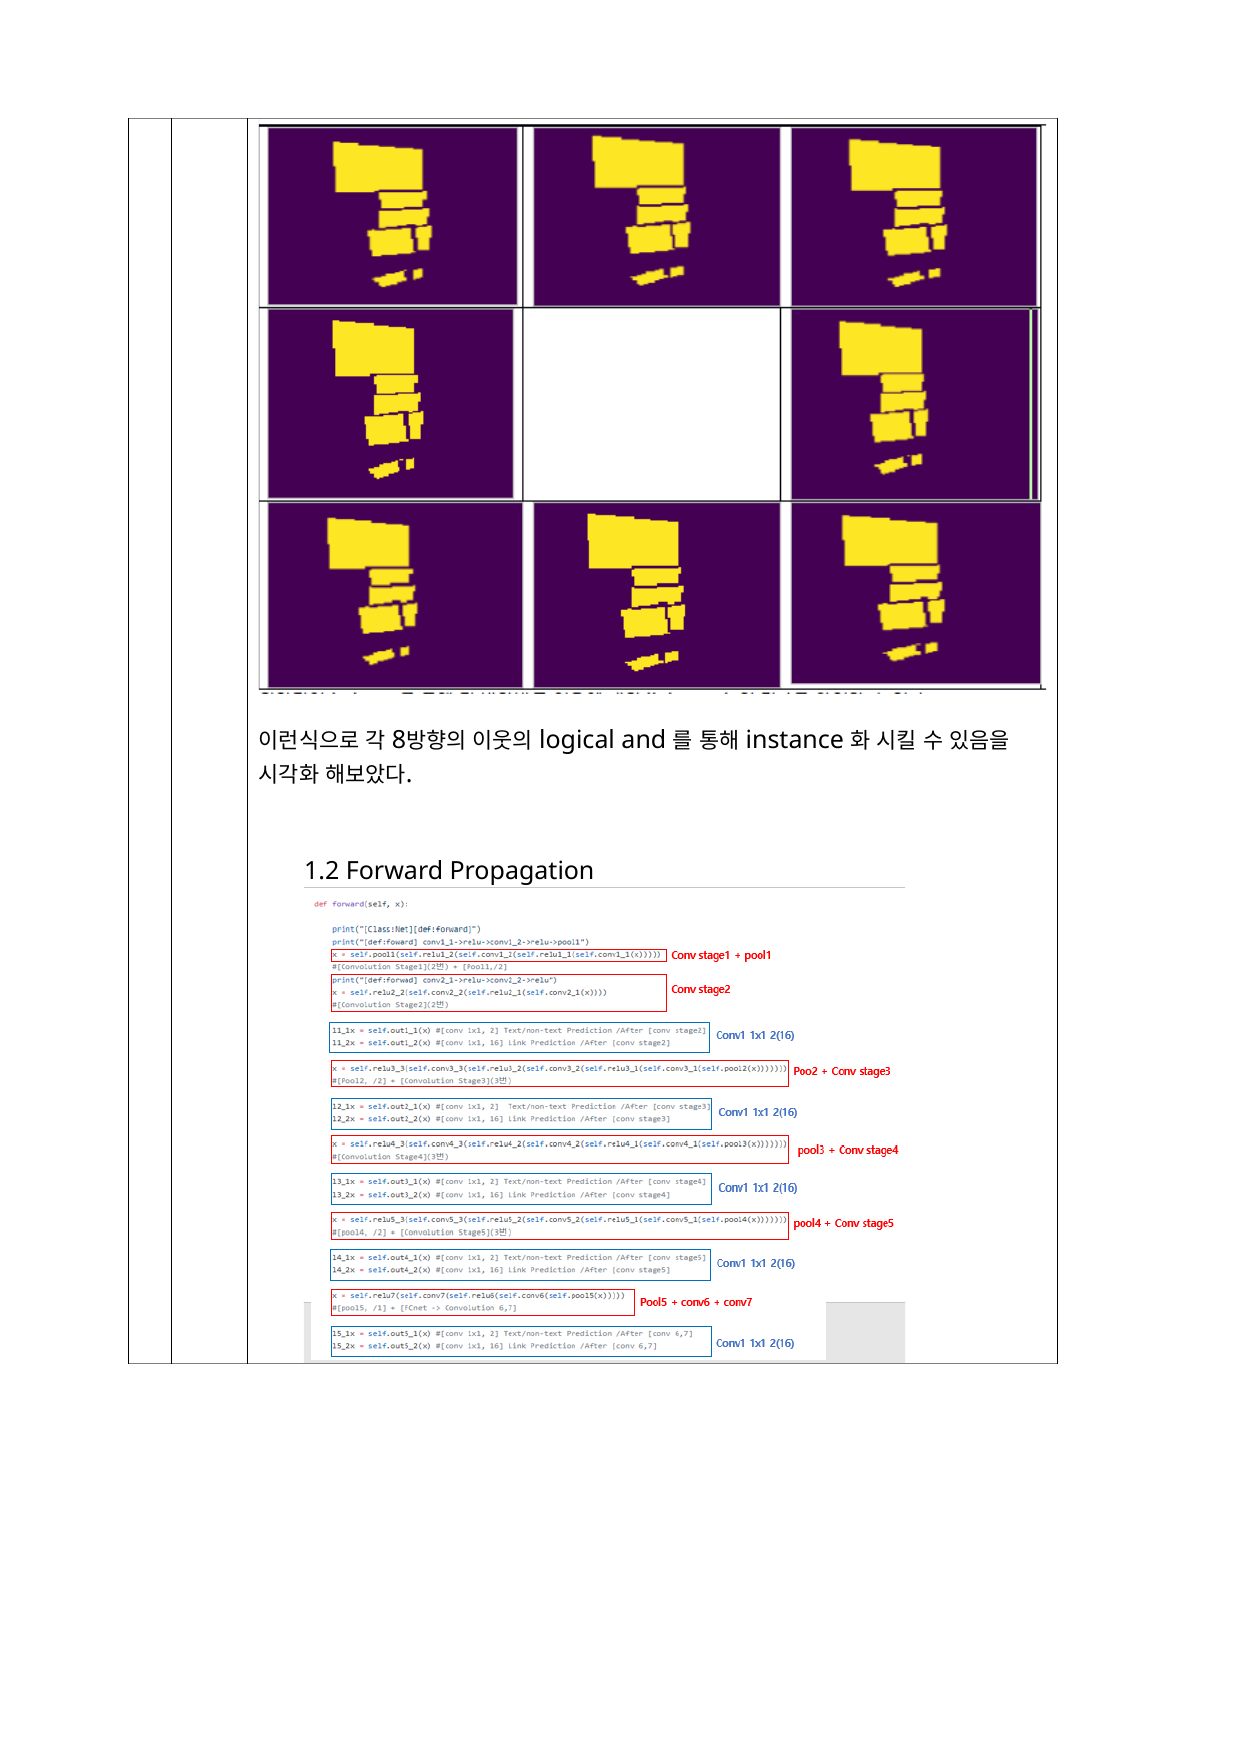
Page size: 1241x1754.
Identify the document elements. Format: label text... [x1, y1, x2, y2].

picture [303, 887, 906, 1363]
table_cell 이런식으로 각 8방향의 이웃의 logical and 를 통해 instance 화 시킬 수 있음을 시각화 해보았다. 1.2 Forward Propagation [248, 119, 1057, 1363]
picture [258, 119, 1047, 694]
table_cell [172, 119, 247, 1363]
table_cell [129, 119, 171, 1363]
